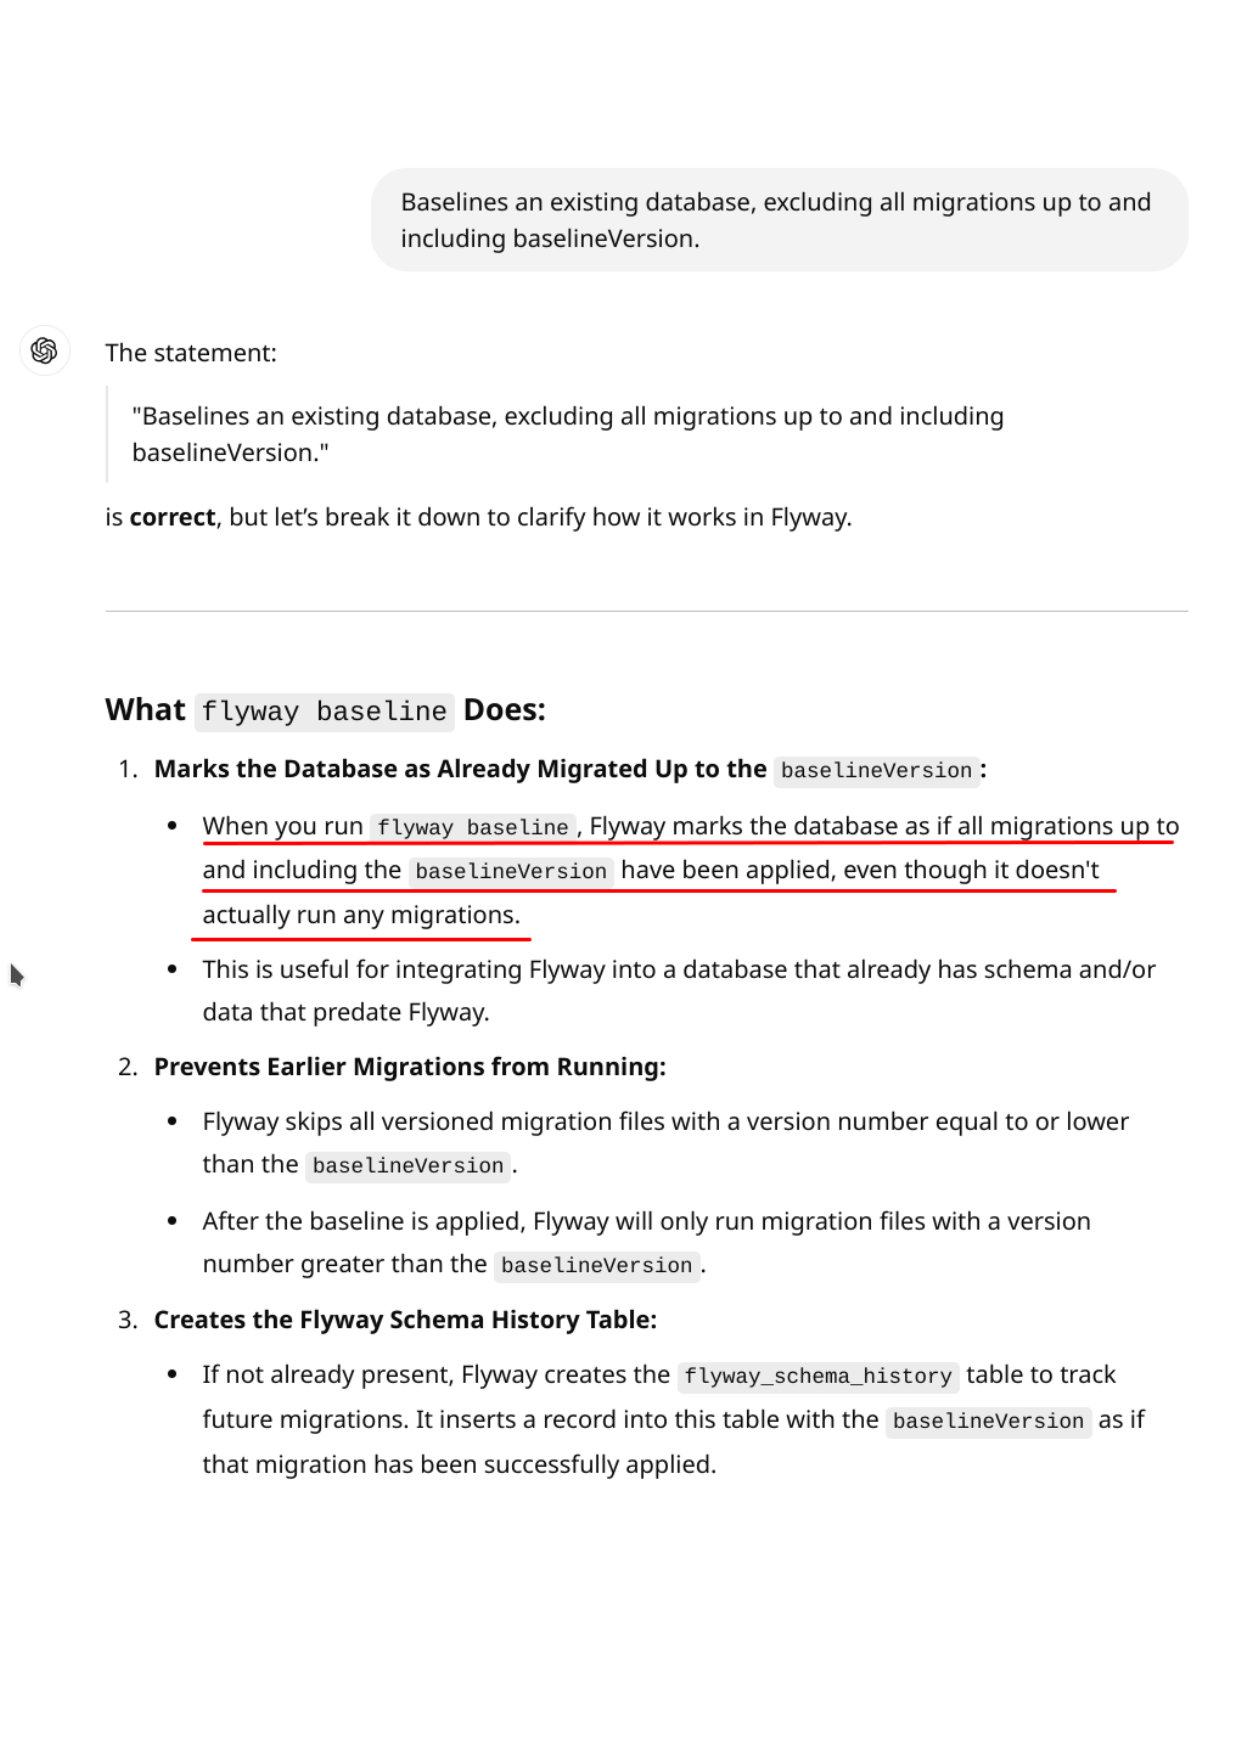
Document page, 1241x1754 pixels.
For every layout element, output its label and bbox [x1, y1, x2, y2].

picture [0, 134, 1241, 1535]
